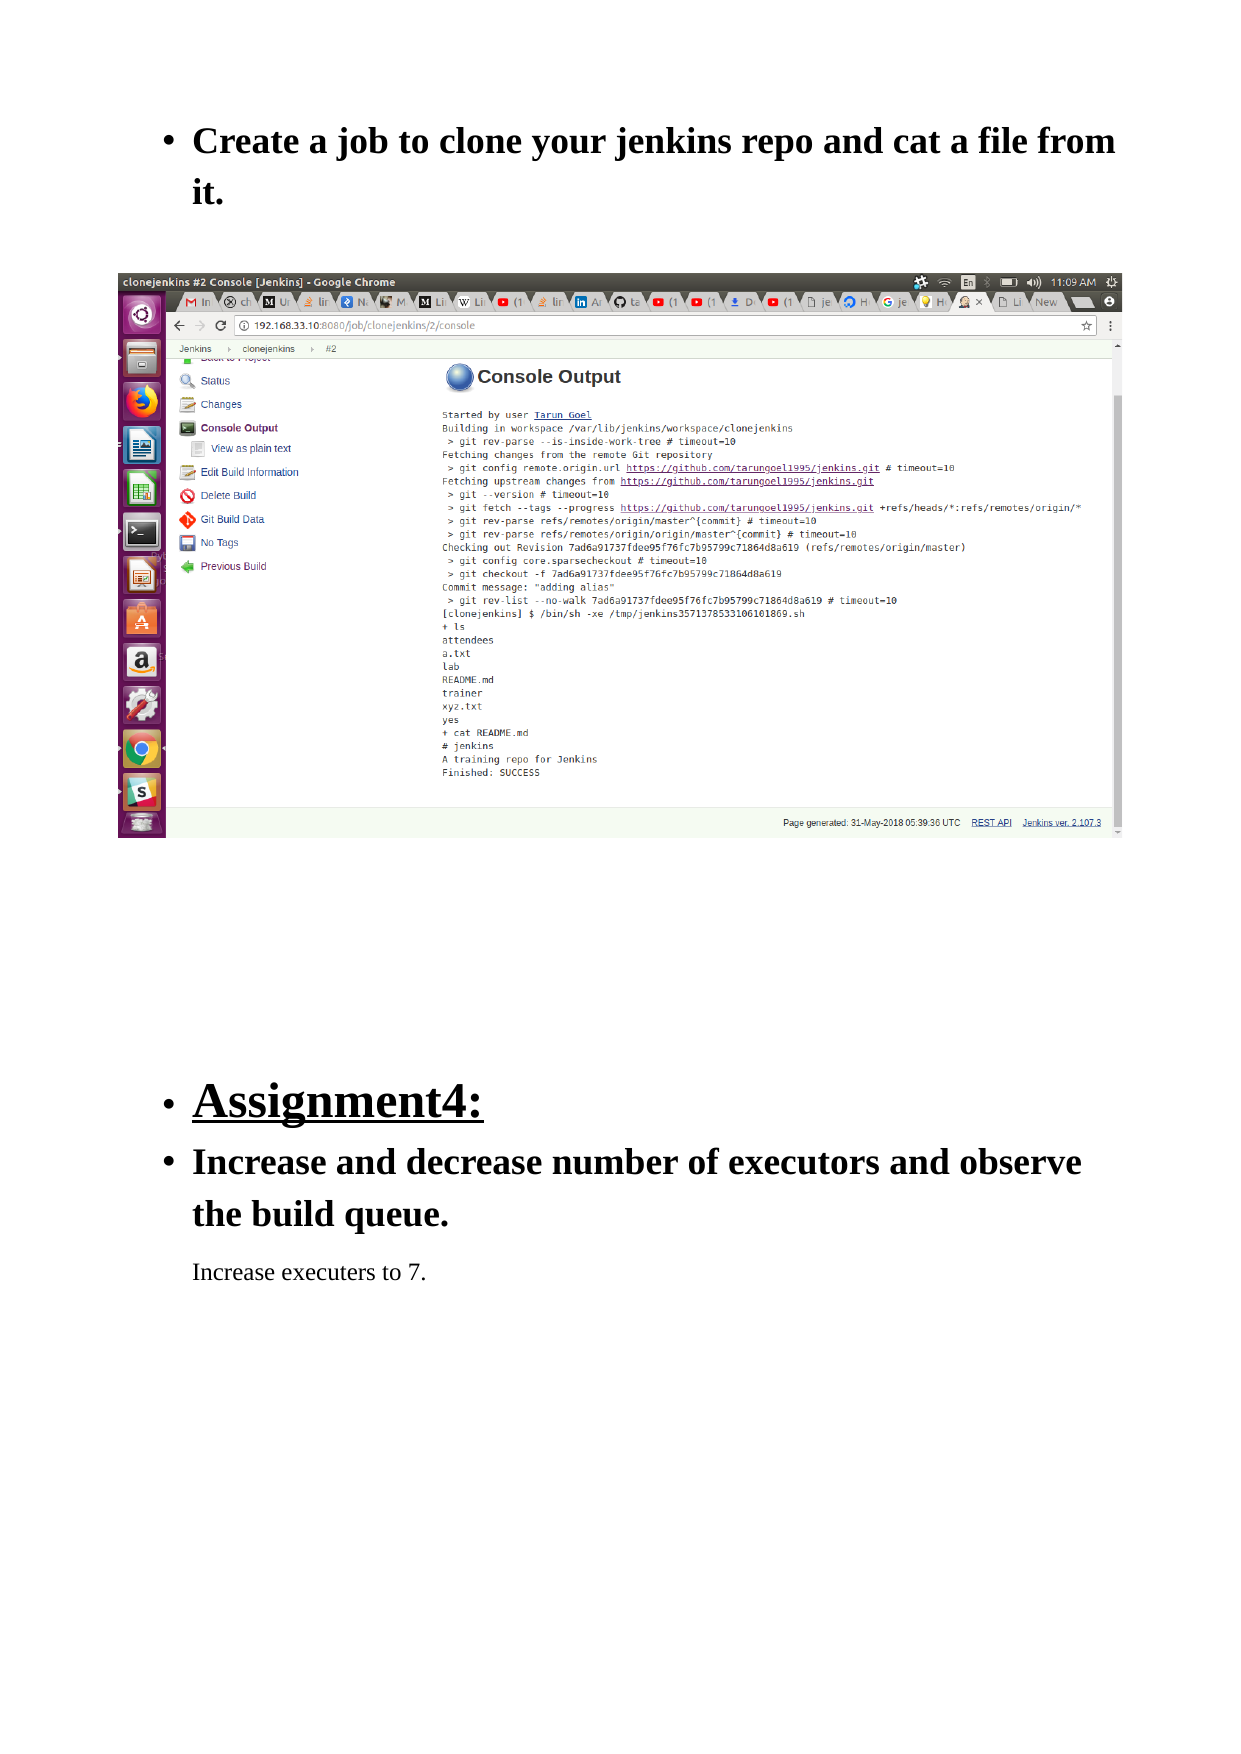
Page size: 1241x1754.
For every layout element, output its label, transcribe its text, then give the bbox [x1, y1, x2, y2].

list Increase executers to 7. [162, 1257, 1122, 1286]
list Increase and decrease number of executors and observe the build queue. [162, 1139, 1122, 1234]
list Assignment4: [162, 1070, 1122, 1128]
picture [118, 273, 1123, 838]
list Create a job to clone your jenkins repo and cat a file from it. [162, 118, 1122, 213]
